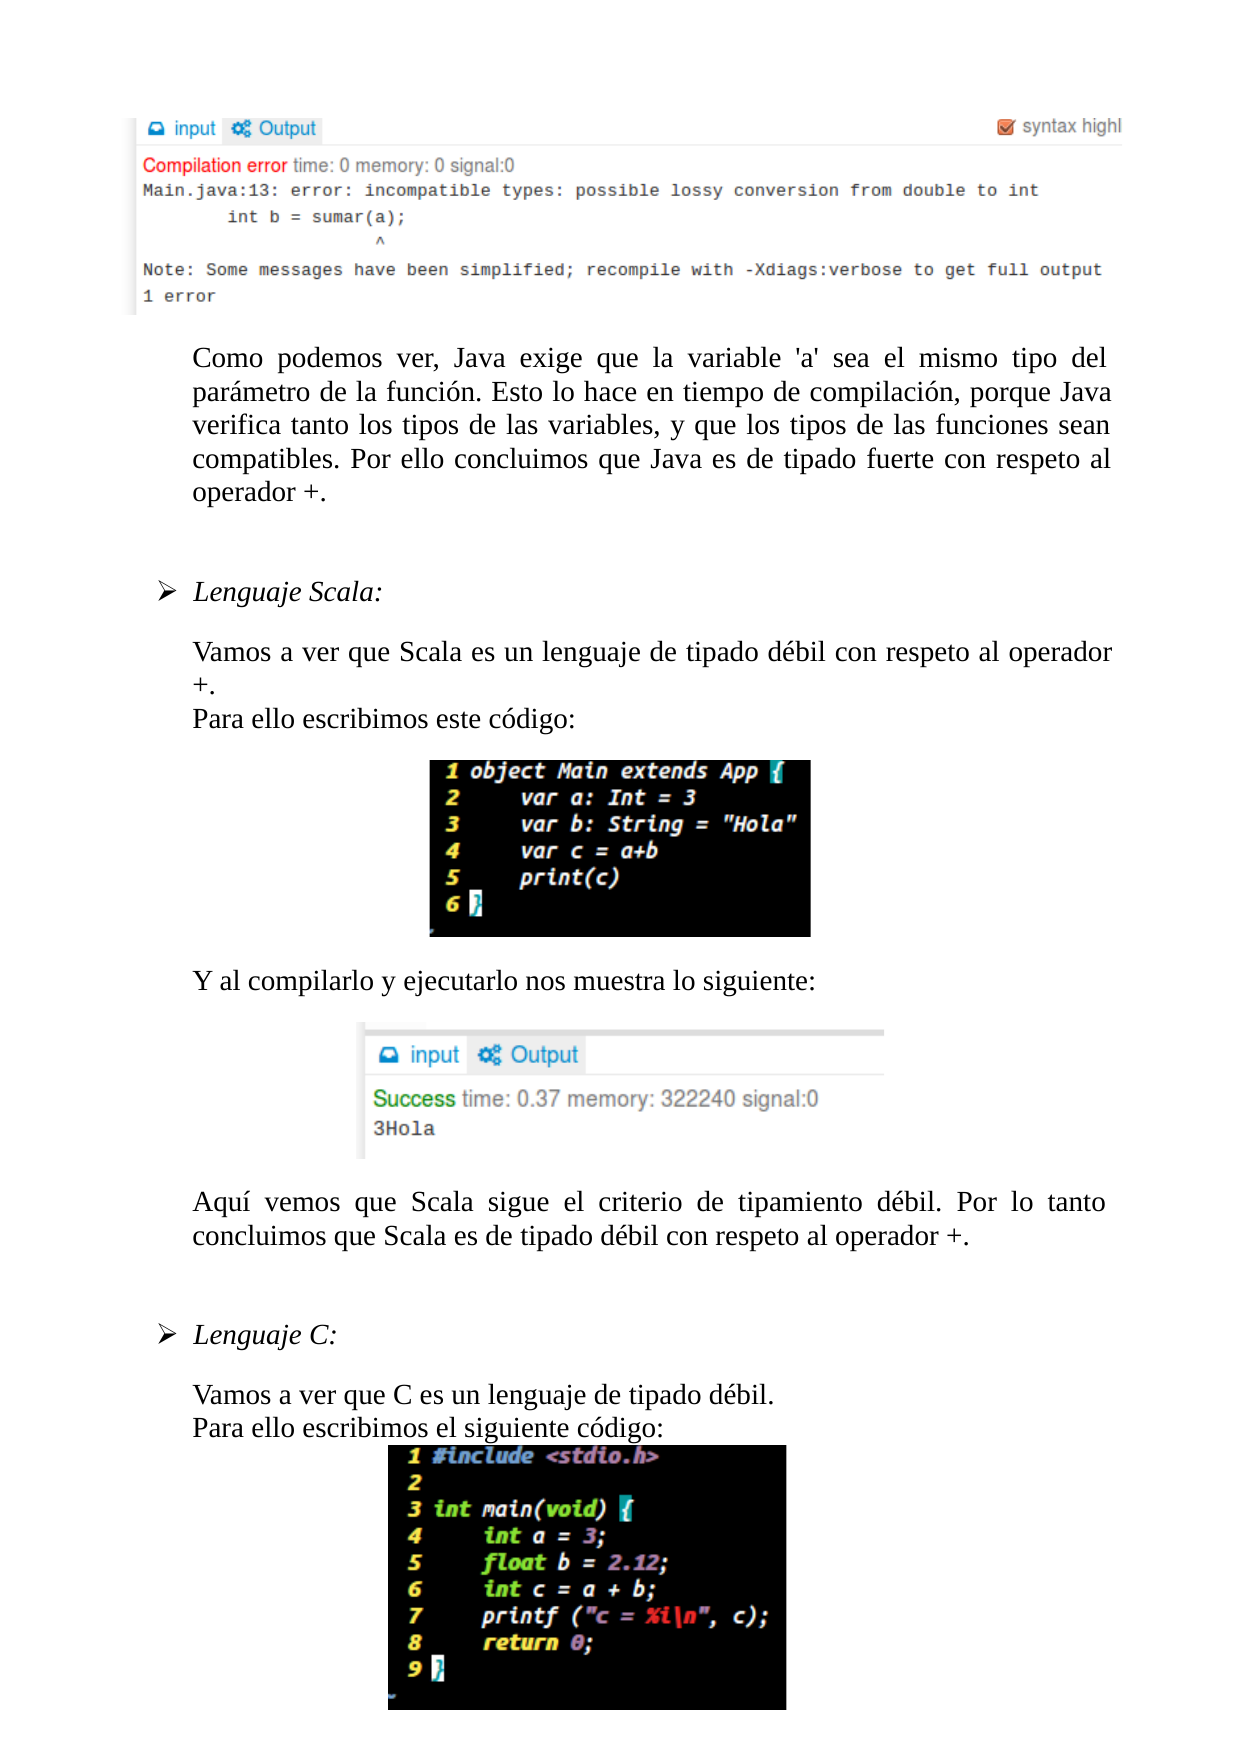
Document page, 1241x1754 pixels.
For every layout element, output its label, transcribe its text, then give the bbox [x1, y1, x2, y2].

text Vamos a ver que C es un lenguaje de tipado débil. [118, 1377, 1122, 1410]
text Para ello escribimos el siguiente código: [118, 1410, 1122, 1444]
picture [429, 760, 811, 937]
picture [118, 118, 1123, 315]
text Como podemos ver, Java exige que la variable 'a' sea el mismo tipo del parámetro de la función. Esto lo hace en tiempo de compilación, porque Java verifica tanto los tipos de las variables, y que los tipos de las funciones sean compatibles. Por ello concluimos que Java es de tipado fuerte con respeto al operador +. [118, 340, 1122, 508]
list Lenguaje C: [156, 1317, 1122, 1351]
text Aquí vemos que Scala sigue el criterio de tipamiento débil. Por lo tanto concluimos que Scala es de tipado débil con respeto al operador +. [118, 1184, 1122, 1251]
list Lenguaje Scala: [156, 574, 1122, 608]
text Vamos a ver que Scala es un lenguaje de tipado débil con respeto al operador +. [118, 634, 1122, 701]
text Y al compilarlo y ejecutarlo nos muestra lo siguiente: [118, 963, 1122, 996]
picture [356, 1022, 885, 1159]
text Para ello escribimos este código: [118, 701, 1122, 734]
picture [388, 1445, 787, 1710]
